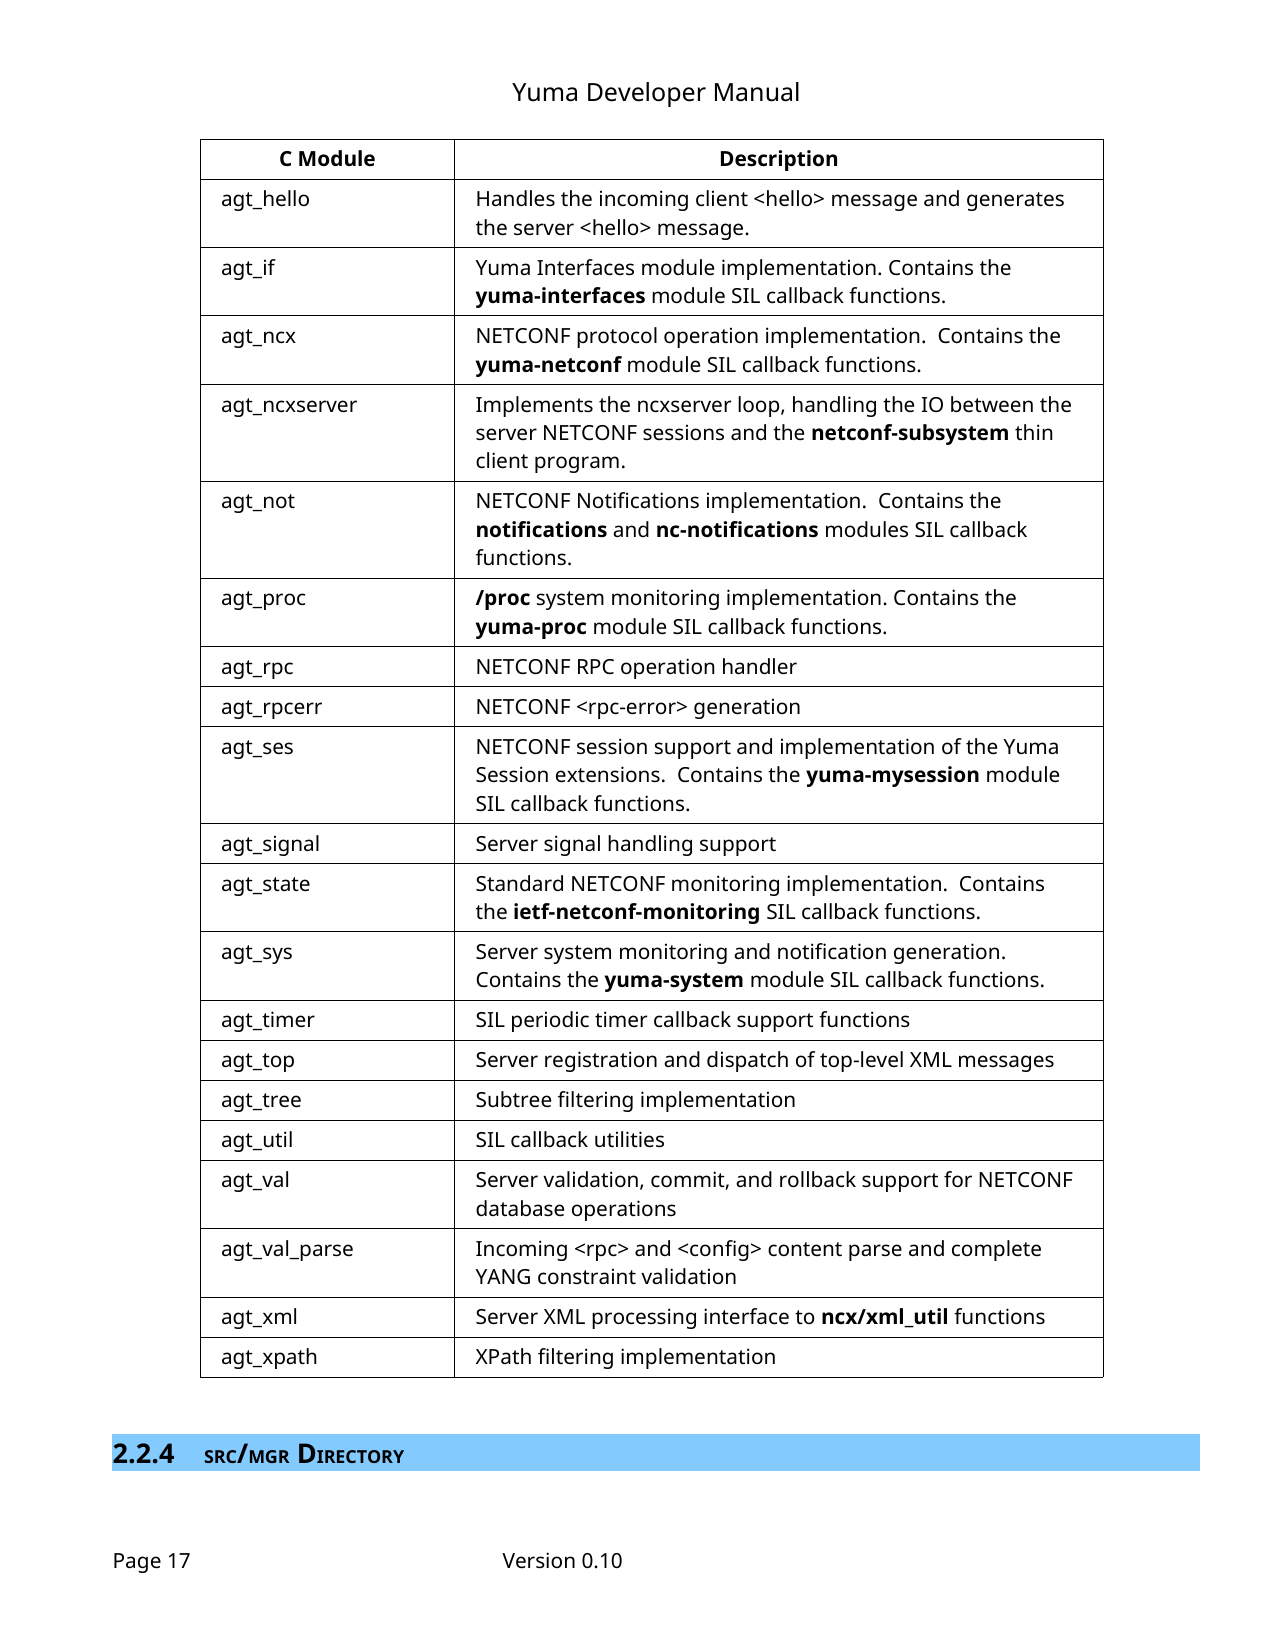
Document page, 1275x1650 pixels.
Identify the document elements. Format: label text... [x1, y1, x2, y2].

table_cell Server signal handling support [455, 824, 1103, 863]
table_cell NETCONF RPC operation handler [455, 647, 1103, 686]
table_header C Module [201, 140, 454, 178]
table_cell agt_tree [201, 1081, 454, 1120]
table_cell agt_rpcerr [201, 687, 454, 726]
table_cell agt_proc [201, 579, 454, 646]
table_cell SIL callback utilities [455, 1121, 1103, 1160]
table_cell agt_if [201, 248, 454, 315]
table_cell agt_util [201, 1121, 454, 1160]
table_cell Implements the ncxserver loop, handling the IO between the server NETCONF sessions and the netconf-subsystem thin client program. [455, 385, 1103, 481]
table_cell SIL periodic timer callback support functions [455, 1001, 1103, 1040]
table_cell Yuma Interfaces module implementation. Contains the yuma-interfaces module SIL callback functions. [455, 248, 1103, 315]
table_cell agt_ncx [201, 316, 454, 384]
table_cell agt_rpc [201, 647, 454, 686]
table_cell agt_signal [201, 824, 454, 863]
subtitle src/mgr Directory [112, 1434, 1200, 1471]
table_cell agt_hello [201, 180, 454, 247]
table_cell XPath filtering implementation [455, 1338, 1103, 1377]
table_cell Subtree filtering implementation [455, 1081, 1103, 1120]
table_cell agt_state [201, 864, 454, 931]
table_cell agt_xpath [201, 1338, 454, 1377]
table_cell agt_sys [201, 932, 454, 1000]
table_cell Handles the incoming client <hello> message and generates the server <hello> message. [455, 180, 1103, 247]
table_cell agt_val [201, 1161, 454, 1228]
table_cell Server registration and dispatch of top-level XML messages [455, 1041, 1103, 1080]
table_cell NETCONF protocol operation implementation. Contains the yuma-netconf module SIL callback functions. [455, 316, 1103, 384]
table_cell NETCONF session support and implementation of the Yuma Session extensions. Contains the yuma-mysession module SIL callback functions. [455, 727, 1103, 823]
table_cell agt_val_parse [201, 1229, 454, 1297]
table_cell NETCONF Notifications implementation. Contains the notifications and nc-notifications modules SIL callback functions. [455, 482, 1103, 578]
table_cell Standard NETCONF monitoring implementation. Contains the ietf-netconf-monitoring SIL callback functions. [455, 864, 1103, 931]
table_cell agt_xml [201, 1298, 454, 1337]
table_cell Server XML processing interface to ncx/xml_util functions [455, 1298, 1103, 1337]
table_cell Server system monitoring and notification generation. Contains the yuma-system module SIL callback functions. [455, 932, 1103, 1000]
table_cell agt_not [201, 482, 454, 578]
table_cell NETCONF <rpc-error> generation [455, 687, 1103, 726]
table_cell /proc system monitoring implementation. Contains the yuma-proc module SIL callback functions. [455, 579, 1103, 646]
table_cell agt_timer [201, 1001, 454, 1040]
table_cell agt_ses [201, 727, 454, 823]
table_cell agt_ncxserver [201, 385, 454, 481]
table_cell agt_top [201, 1041, 454, 1080]
table_cell Server validation, commit, and rollback support for NETCONF database operations [455, 1161, 1103, 1228]
table_cell Incoming <rpc> and <config> content parse and complete YANG constraint validation [455, 1229, 1103, 1297]
table_header Description [455, 140, 1103, 178]
